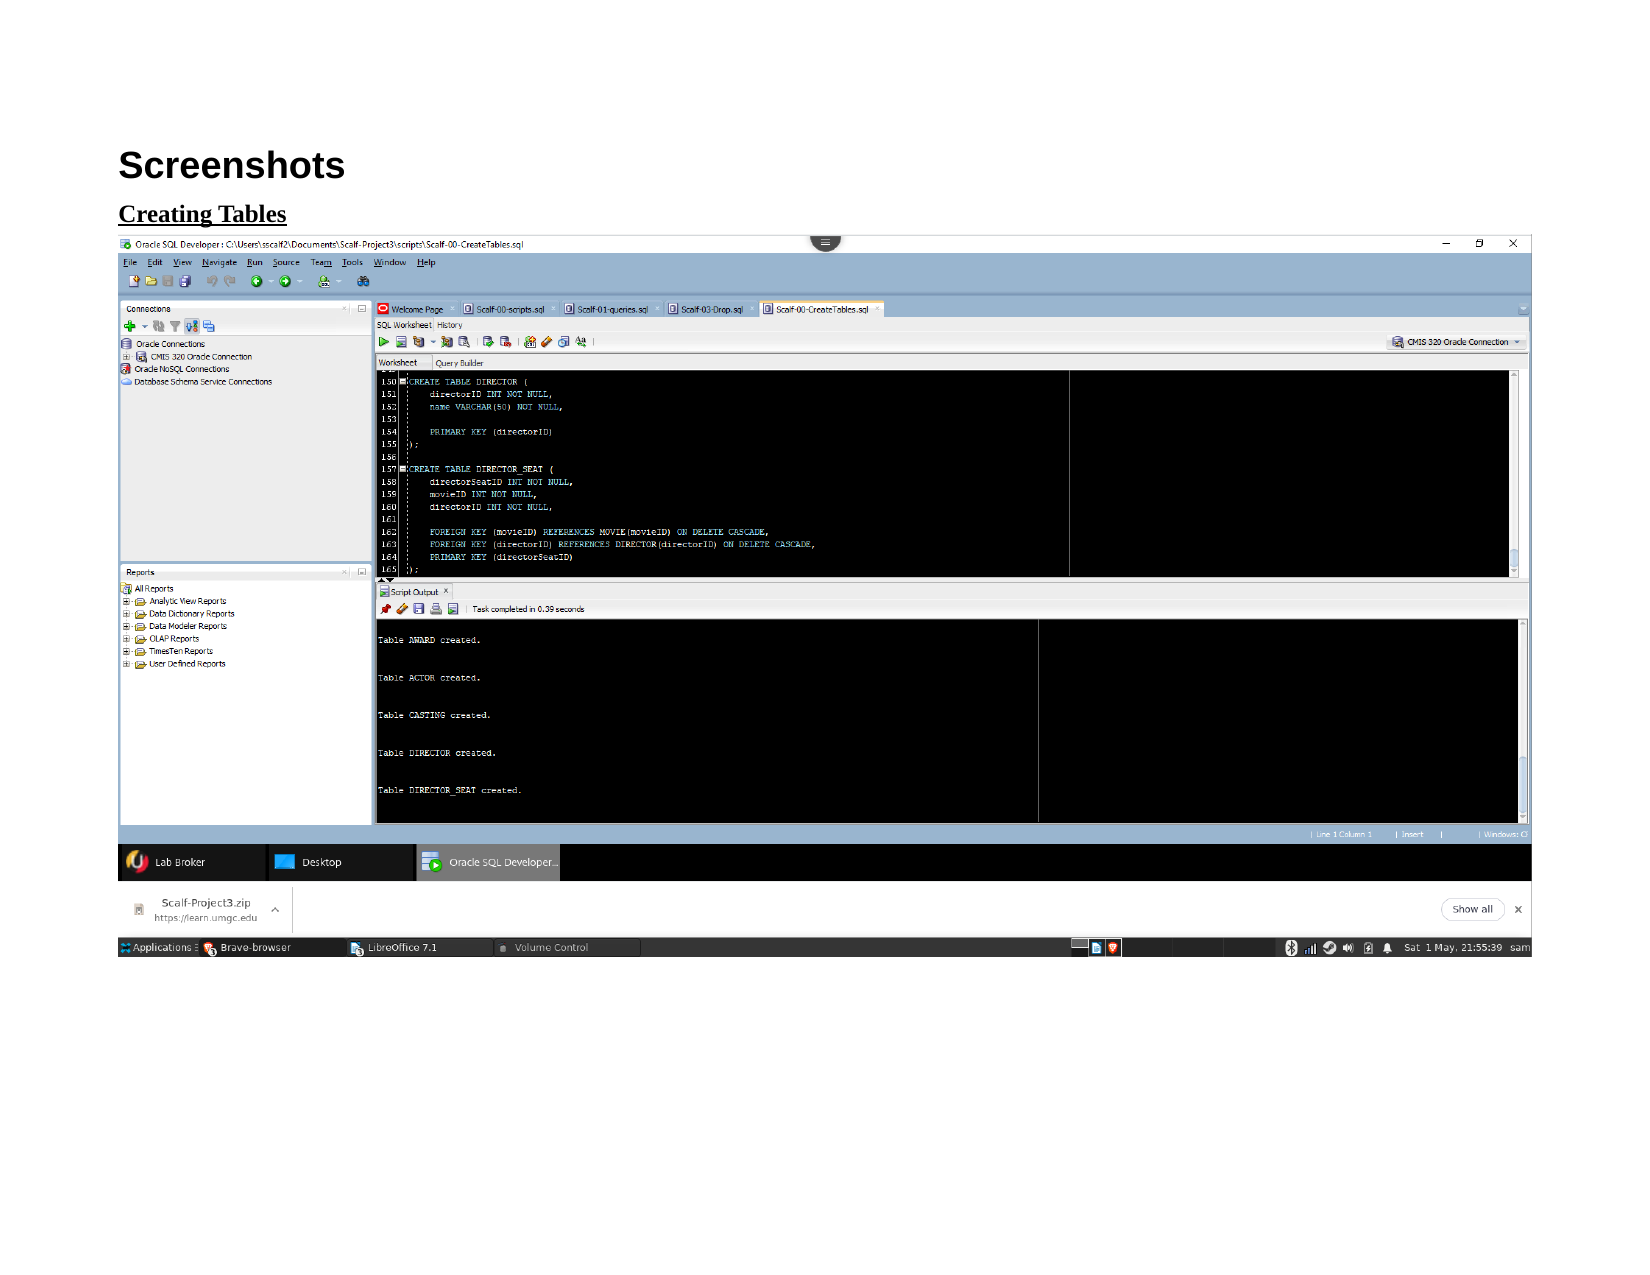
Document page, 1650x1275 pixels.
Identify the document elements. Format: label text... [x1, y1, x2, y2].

text Creating Tables [118, 199, 1532, 228]
picture [118, 234, 1532, 957]
subtitle Screenshots [118, 143, 1532, 187]
